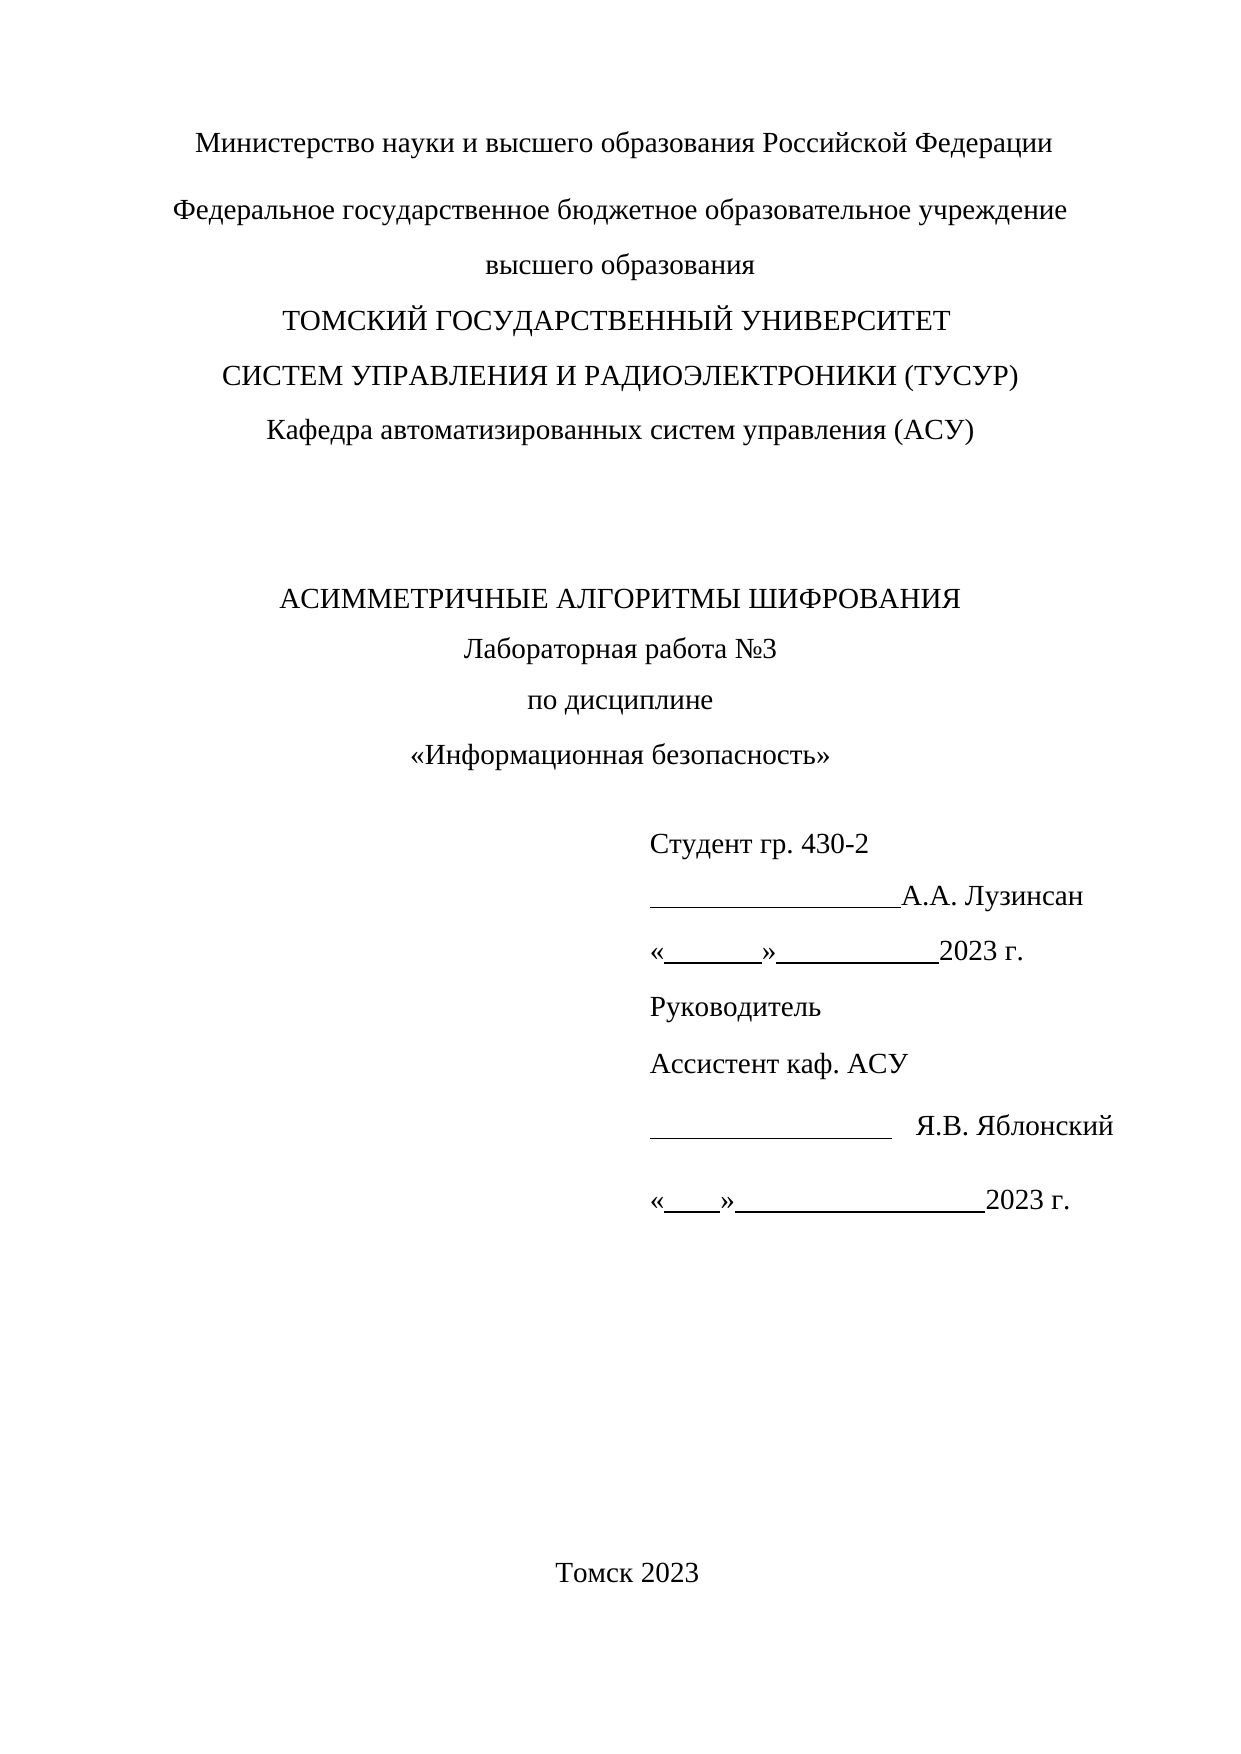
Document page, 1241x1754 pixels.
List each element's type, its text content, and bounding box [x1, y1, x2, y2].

text Министерство науки и высшего образования Российской Федерации [118, 125, 1122, 159]
text «Информационная безопасность» [118, 737, 1122, 771]
text Ассистент каф. АСУ [649, 1046, 1122, 1079]
text « » 2023 г. [649, 1182, 1122, 1215]
text АСИММЕТРИЧНЫЕ АЛГОРИТМЫ ШИФРОВАНИЯ [118, 581, 1122, 615]
text Руководитель [649, 989, 1122, 1023]
text Кафедра автоматизированных систем управления (АСУ) [118, 413, 1122, 446]
text « » 2023 г. [649, 933, 1122, 966]
text Я.В. Яблонский [649, 1108, 1122, 1142]
text Федеральное государственное бюджетное образовательное учреждение высшего образования [118, 192, 1122, 281]
text Студент гр. 430-2 [649, 826, 1122, 859]
text по дисциплине [118, 682, 1122, 715]
text Лабораторная работа №3 [118, 631, 1122, 665]
text Томск 2023 [243, 1555, 1011, 1588]
text ТОМСКИЙ ГОСУДАРСТВЕННЫЙ УНИВЕРСИТЕТ СИСТЕМ УПРАВЛЕНИЯ И РАДИОЭЛЕКТРОНИКИ (ТУСУР) [118, 303, 1122, 391]
text А.А. Лузинсан [649, 878, 1122, 911]
